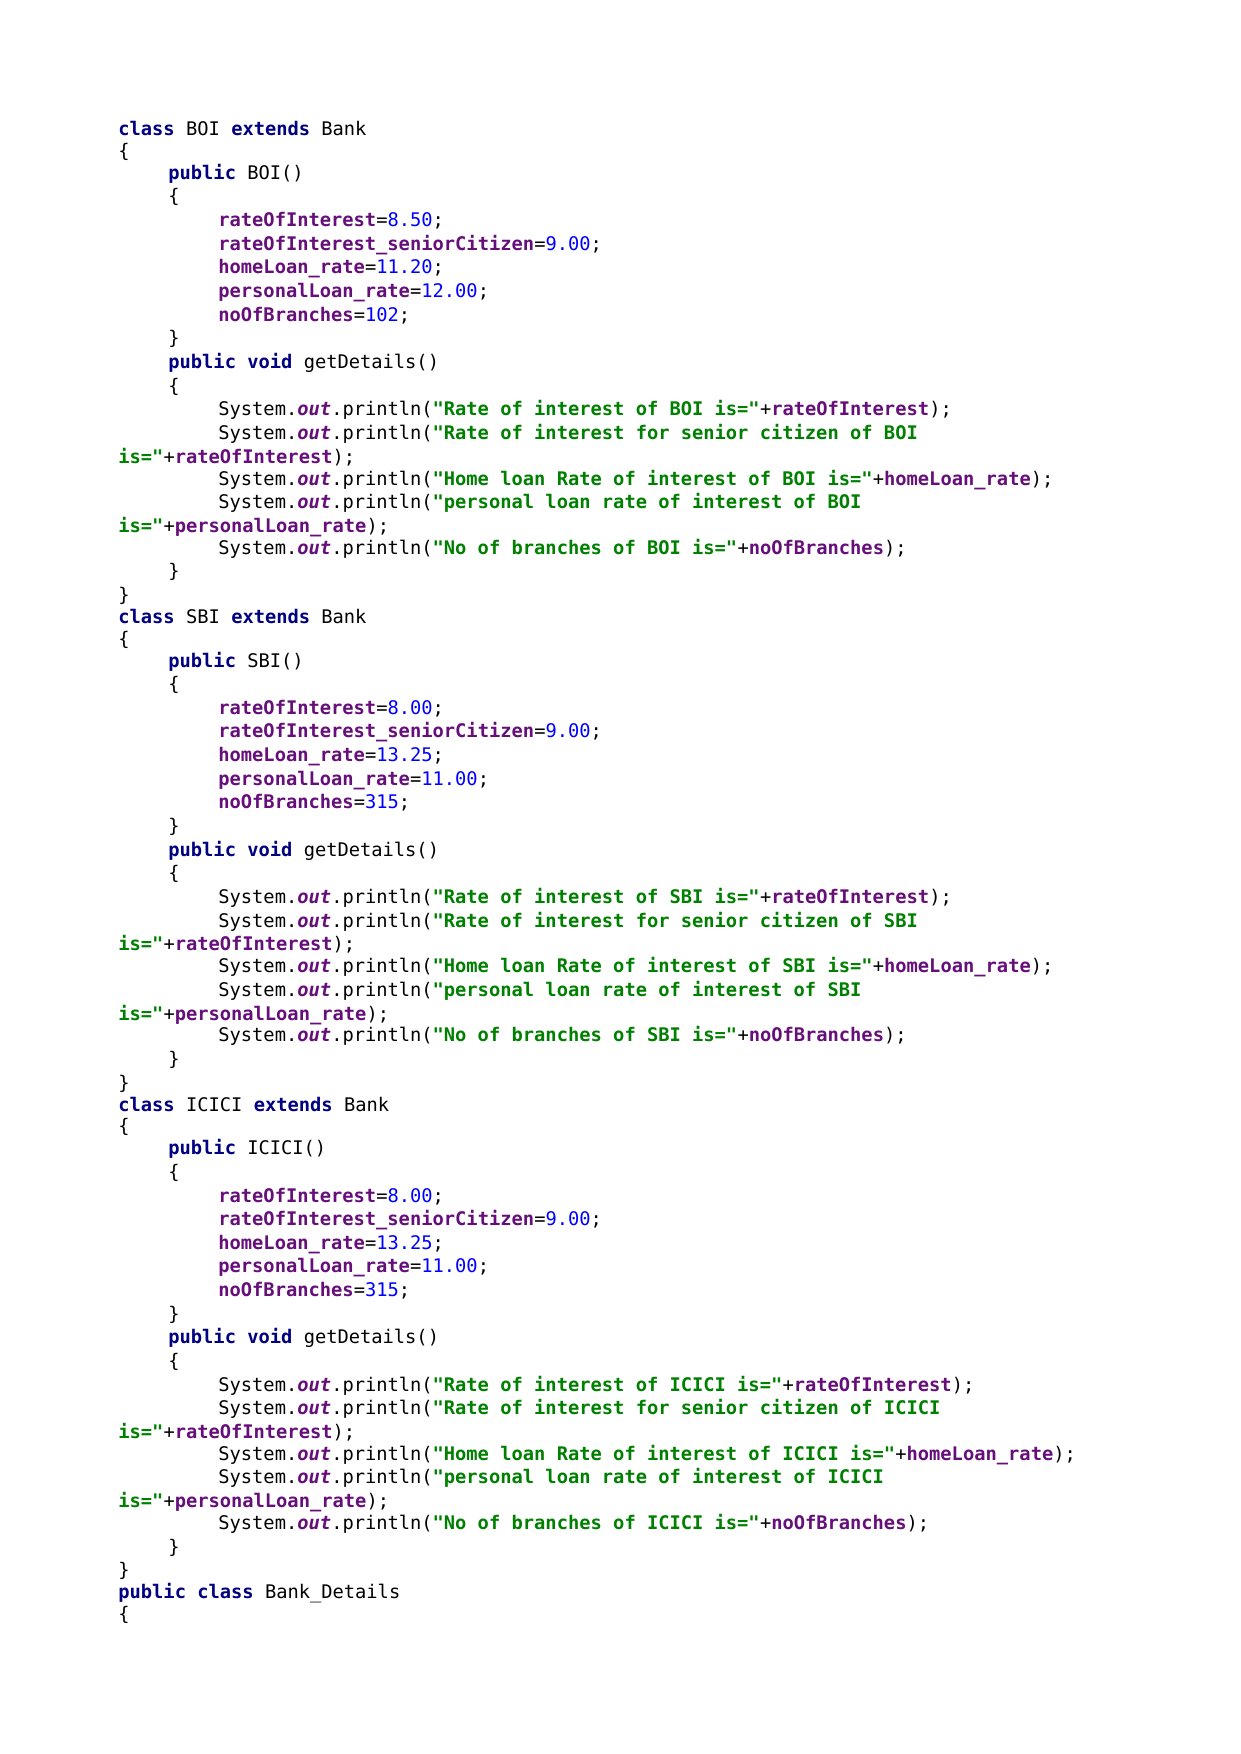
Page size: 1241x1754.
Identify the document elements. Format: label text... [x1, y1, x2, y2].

text rateOfInterest_seniorCitizen=9.00; [118, 233, 1122, 256]
text { [118, 628, 1122, 649]
text System.out.println("No of branches of SBI is="+noOfBranches); [118, 1024, 1122, 1048]
text rateOfInterest_seniorCitizen=9.00; [118, 721, 1122, 744]
text class SBI extends Bank [118, 606, 1122, 628]
text personalLoan_rate=11.00; [118, 1256, 1122, 1279]
text { [118, 1115, 1122, 1137]
text { [118, 1350, 1122, 1374]
text } [118, 327, 1122, 351]
text public void getDetails() [118, 1326, 1122, 1350]
text class BOI extends Bank [118, 118, 1122, 140]
text } [118, 1303, 1122, 1326]
text { [118, 862, 1122, 886]
text { [118, 1603, 1122, 1625]
text personalLoan_rate=12.00; [118, 280, 1122, 304]
text { [118, 673, 1122, 697]
text public SBI() [118, 649, 1122, 673]
text System.out.println("personal loan rate of interest of ICICI is="+personalLoan_rate); [118, 1467, 1122, 1512]
text rateOfInterest=8.50; [118, 209, 1122, 233]
text public ICICI() [118, 1137, 1122, 1161]
text } [118, 1048, 1122, 1072]
text } [118, 1072, 1122, 1093]
text personalLoan_rate=11.00; [118, 768, 1122, 791]
text System.out.println("No of branches of BOI is="+noOfBranches); [118, 537, 1122, 560]
text System.out.println("personal loan rate of interest of BOI is="+personalLoan_rate); [118, 491, 1122, 537]
text } [118, 560, 1122, 584]
text System.out.println("Rate of interest of ICICI is="+rateOfInterest); [118, 1374, 1122, 1397]
text public BOI() [118, 162, 1122, 186]
text { [118, 375, 1122, 398]
text System.out.println("No of branches of ICICI is="+noOfBranches); [118, 1512, 1122, 1536]
text System.out.println("Rate of interest for senior citizen of SBI is="+rateOfInterest); [118, 910, 1122, 955]
text System.out.println("Rate of interest for senior citizen of BOI is="+rateOfInterest); [118, 422, 1122, 467]
text System.out.println("personal loan rate of interest of SBI is="+personalLoan_rate); [118, 979, 1122, 1024]
text System.out.println("Home loan Rate of interest of SBI is="+homeLoan_rate); [118, 955, 1122, 979]
text System.out.println("Home loan Rate of interest of ICICI is="+homeLoan_rate); [118, 1443, 1122, 1467]
text System.out.println("Rate of interest of BOI is="+rateOfInterest); [118, 398, 1122, 422]
text rateOfInterest=8.00; [118, 1184, 1122, 1208]
text { [118, 186, 1122, 209]
text homeLoan_rate=13.25; [118, 1232, 1122, 1256]
text noOfBranches=315; [118, 791, 1122, 815]
text } [118, 1559, 1122, 1581]
text class ICICI extends Bank [118, 1093, 1122, 1115]
text homeLoan_rate=13.25; [118, 744, 1122, 768]
text { [118, 140, 1122, 162]
text public class Bank_Details [118, 1581, 1122, 1603]
text { [118, 1161, 1122, 1184]
text } [118, 1536, 1122, 1559]
text System.out.println("Rate of interest of SBI is="+rateOfInterest); [118, 886, 1122, 910]
text rateOfInterest=8.00; [118, 697, 1122, 721]
text public void getDetails() [118, 839, 1122, 862]
text System.out.println("Home loan Rate of interest of BOI is="+homeLoan_rate); [118, 467, 1122, 491]
text homeLoan_rate=11.20; [118, 256, 1122, 280]
text } [118, 584, 1122, 606]
text noOfBranches=102; [118, 304, 1122, 327]
text rateOfInterest_seniorCitizen=9.00; [118, 1208, 1122, 1232]
text System.out.println("Rate of interest for senior citizen of ICICI is="+rateOfInterest); [118, 1397, 1122, 1443]
text noOfBranches=315; [118, 1279, 1122, 1303]
text public void getDetails() [118, 351, 1122, 375]
text } [118, 815, 1122, 839]
